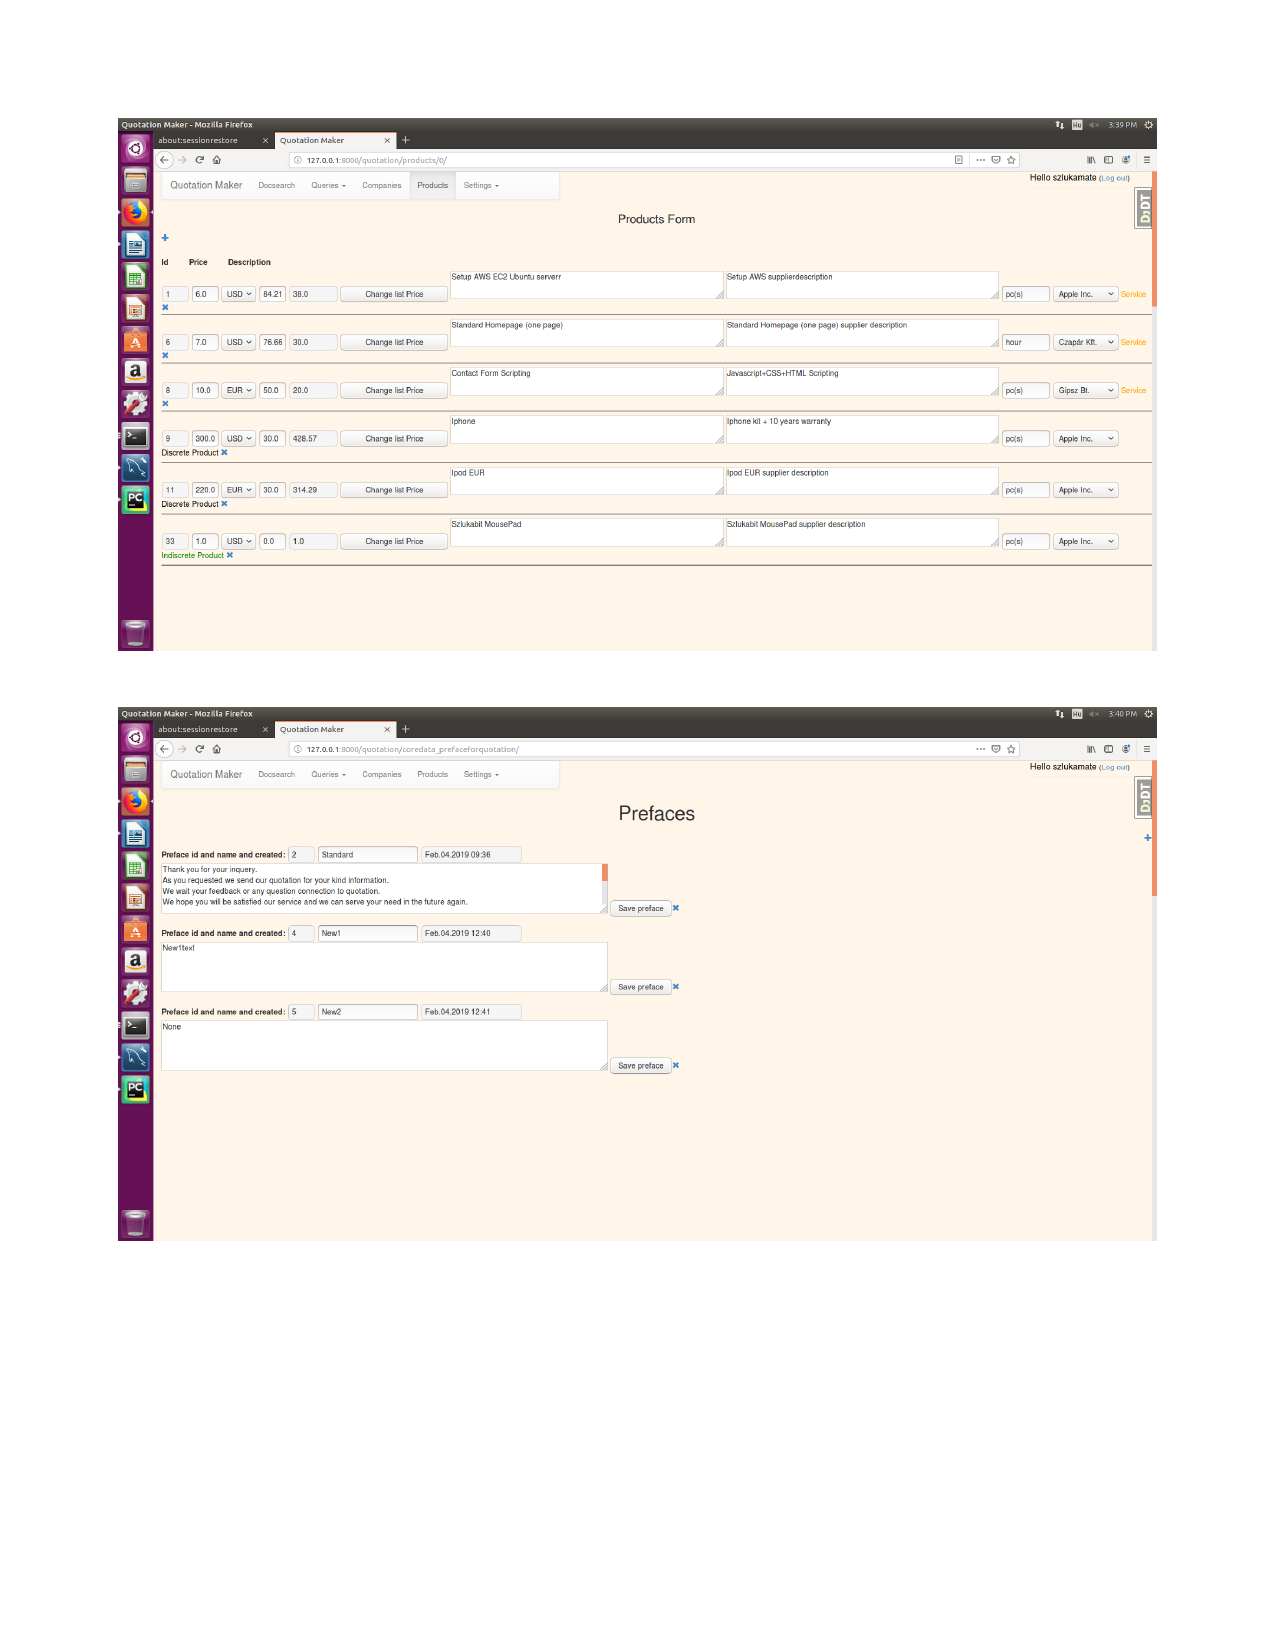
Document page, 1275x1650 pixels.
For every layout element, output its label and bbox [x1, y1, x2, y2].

picture [118, 118, 1157, 651]
picture [118, 707, 1157, 1241]
